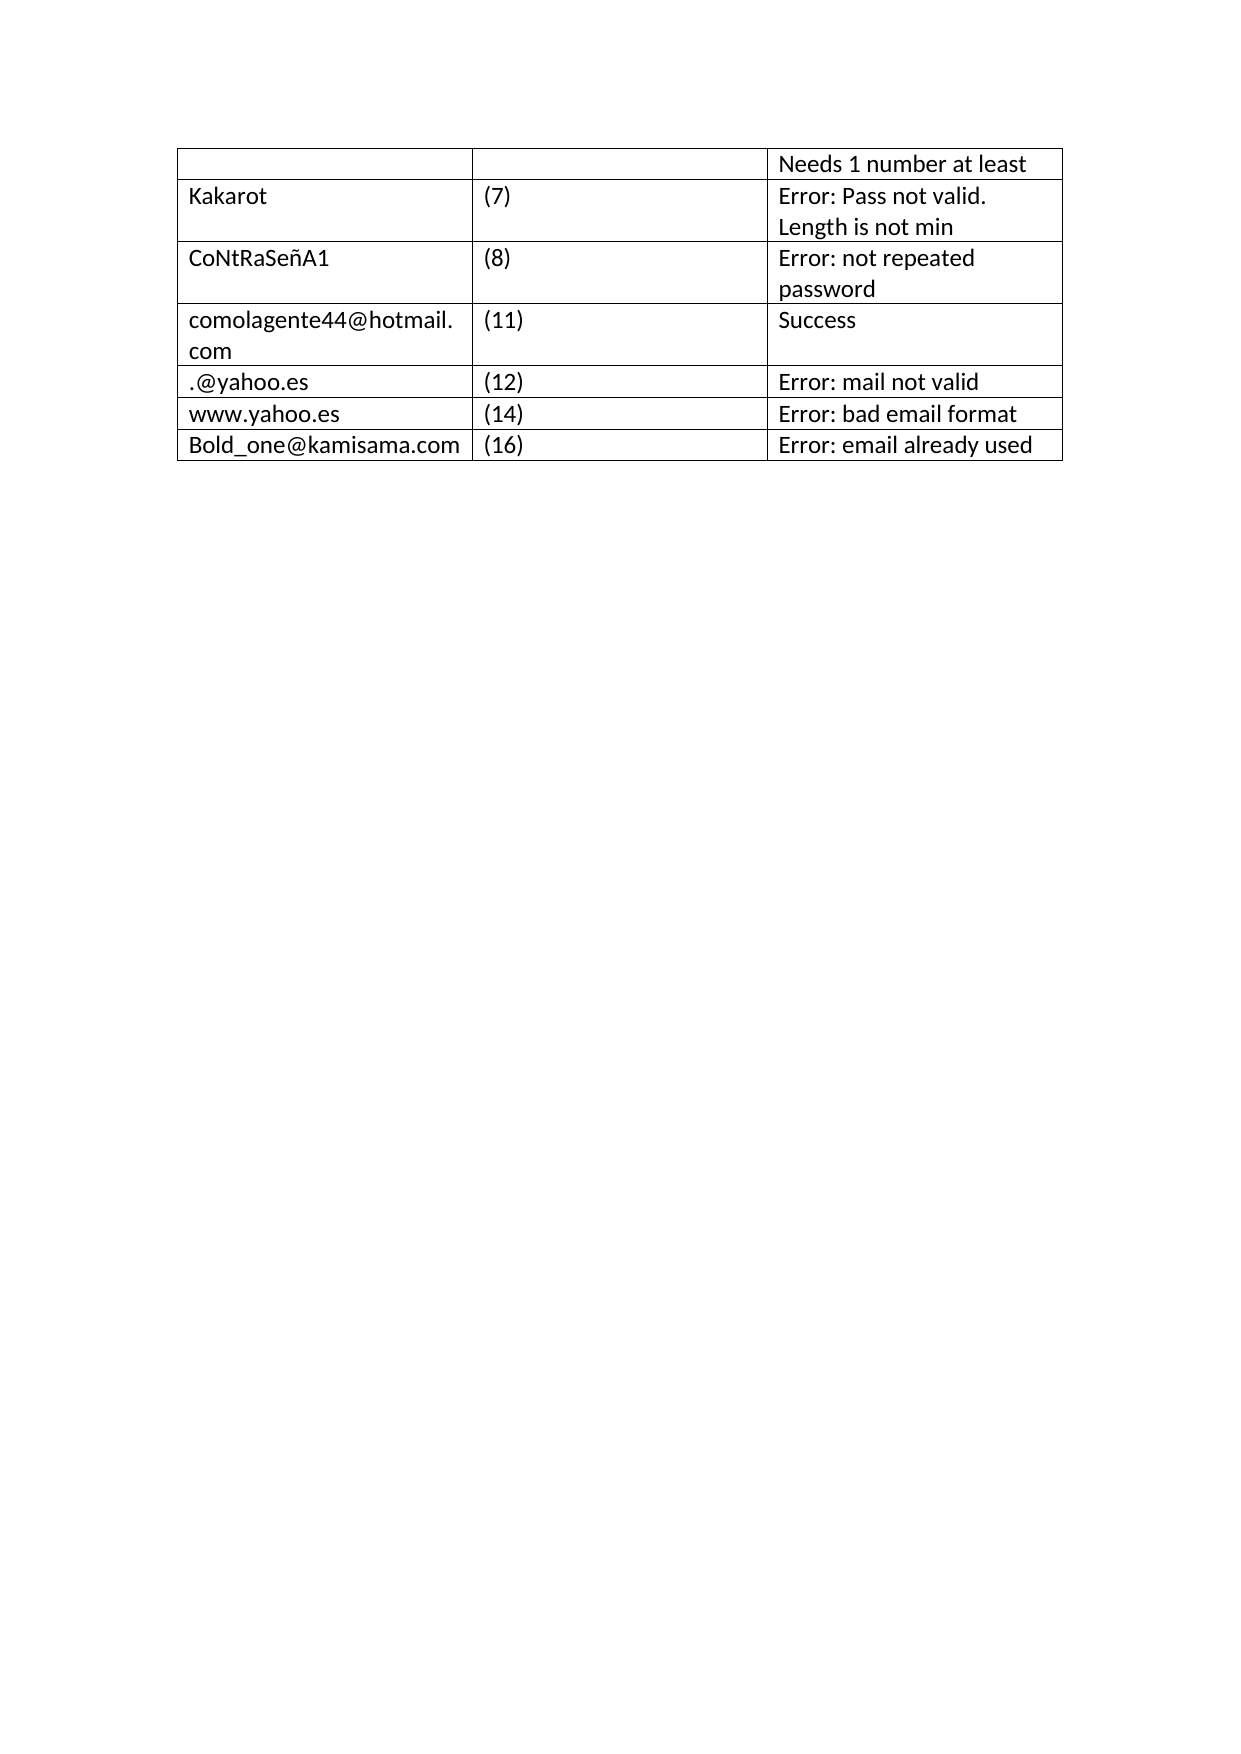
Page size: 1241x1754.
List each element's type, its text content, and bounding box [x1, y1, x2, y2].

table_cell Error: email already used [768, 430, 1062, 460]
table_cell comolagente44@hotmail.com [178, 304, 472, 365]
table_cell Needs 1 number at least [768, 149, 1062, 179]
table_cell (12) [473, 366, 767, 397]
table_cell Kakarot [178, 180, 472, 241]
table_cell Success [768, 304, 1062, 365]
table_cell (7) [473, 180, 767, 241]
table_cell (8) [473, 242, 767, 303]
table_cell Error: bad email format [768, 398, 1062, 428]
table_cell (16) [473, 430, 767, 460]
table_cell .@yahoo.es [178, 366, 472, 397]
table_cell [178, 149, 472, 179]
table_cell Error: Pass not valid. Length is not min [768, 180, 1062, 241]
table_cell Error: mail not valid [768, 366, 1062, 397]
table_cell CoNtRaSeñA1 [178, 242, 472, 303]
table_cell Error: not repeated password [768, 242, 1062, 303]
table_cell www.yahoo.es [178, 398, 472, 428]
table_cell (14) [473, 398, 767, 428]
table_cell (11) [473, 304, 767, 365]
table_cell Bold_one@kamisama.com [178, 430, 472, 460]
table_cell [473, 149, 767, 179]
